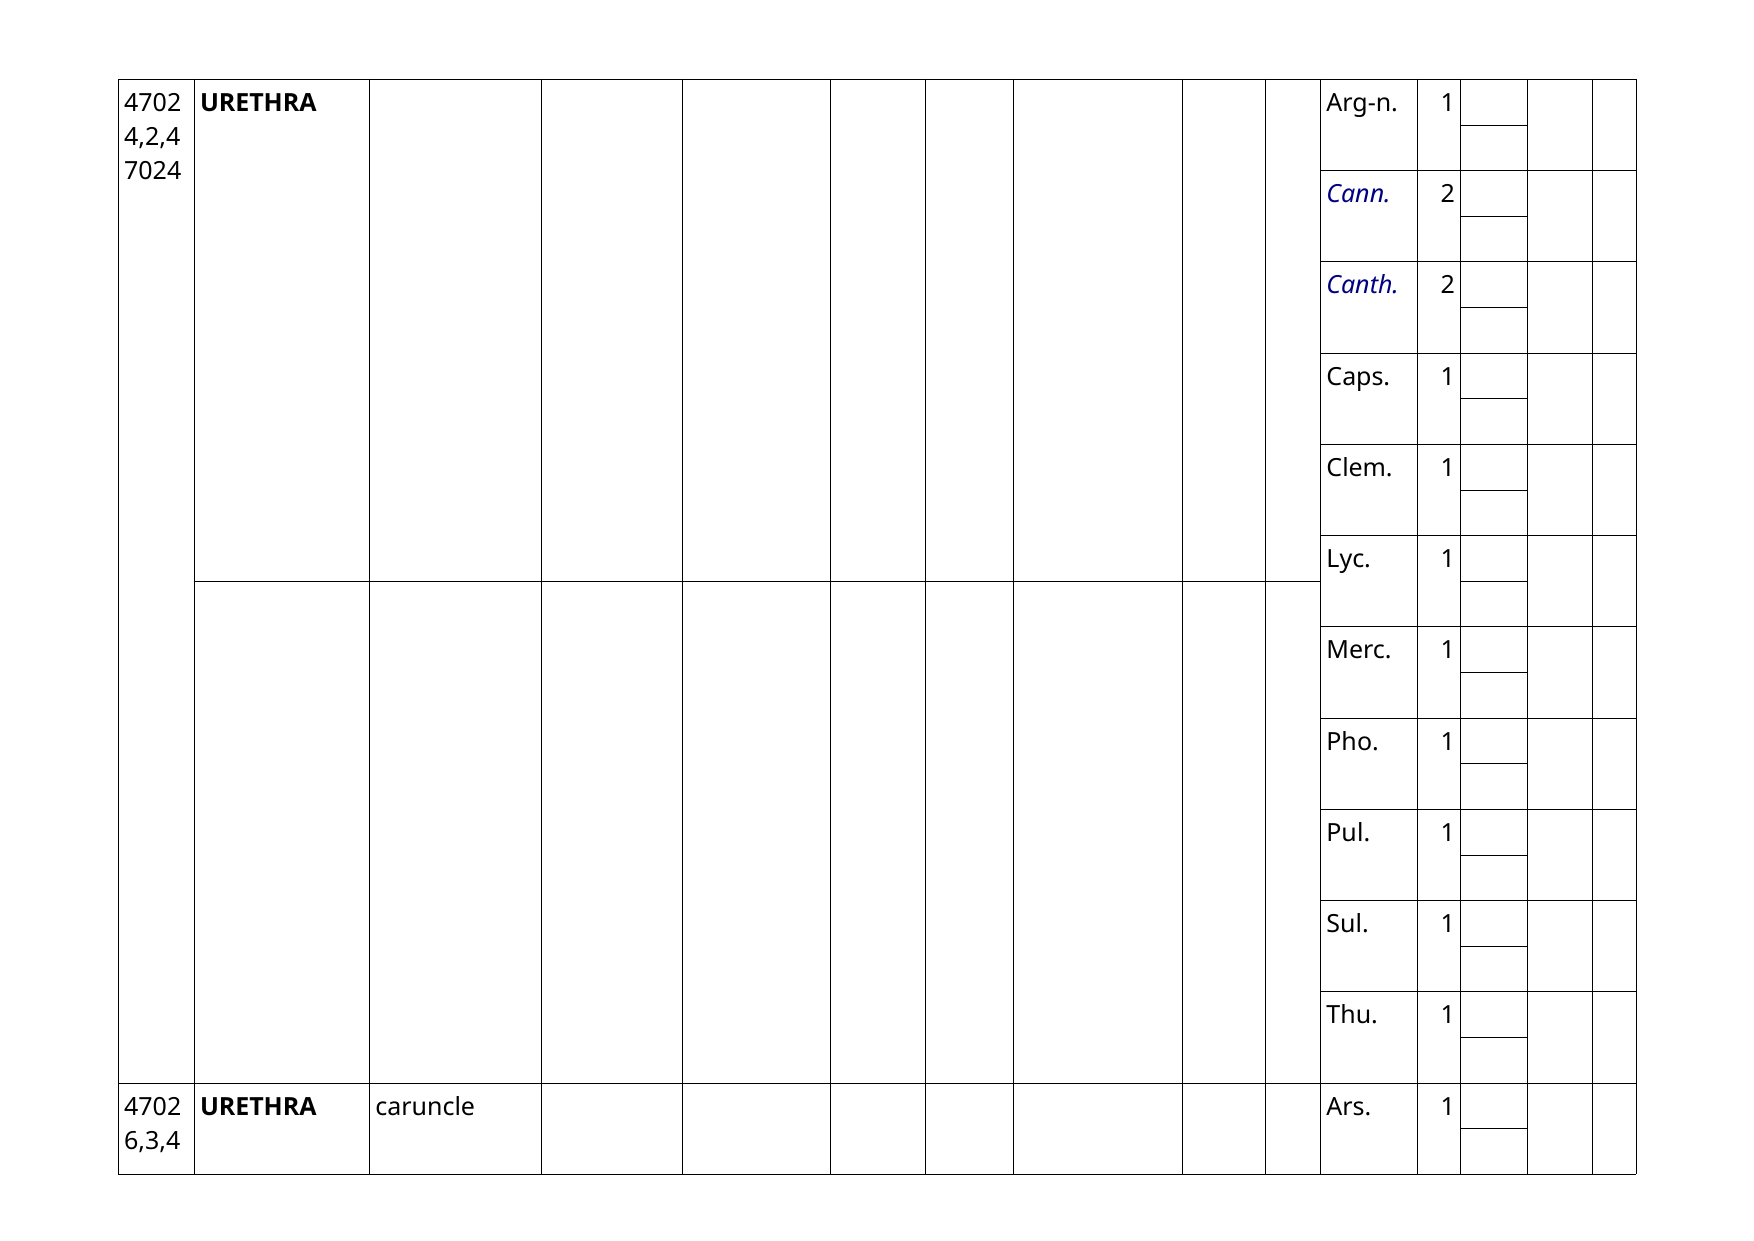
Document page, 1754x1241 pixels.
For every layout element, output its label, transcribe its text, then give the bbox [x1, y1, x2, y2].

table_cell [1266, 80, 1320, 581]
table_cell Arg-n. [1321, 80, 1417, 170]
table_cell [1593, 171, 1636, 261]
table_cell [1593, 445, 1636, 535]
table_cell [683, 80, 830, 581]
table_cell 2 [1418, 262, 1460, 353]
table_cell [1461, 217, 1527, 261]
table_cell [1593, 354, 1636, 444]
table_cell 1 [1418, 992, 1460, 1083]
table_cell [1593, 1084, 1636, 1174]
table_cell [1461, 1084, 1527, 1128]
table_cell [1014, 80, 1182, 581]
table_cell [542, 582, 682, 1083]
table_cell [1461, 491, 1527, 535]
table_cell caruncle [370, 1084, 541, 1174]
table_cell Clem. [1321, 445, 1417, 535]
table_cell Pho. [1321, 719, 1417, 809]
table_cell [926, 80, 1013, 581]
table_cell [542, 80, 682, 581]
table_cell [1461, 80, 1527, 124]
table_cell Caps. [1321, 354, 1417, 444]
table_cell [1461, 627, 1527, 672]
table_cell [1528, 80, 1592, 170]
table_cell [370, 582, 541, 1083]
table_cell [1461, 354, 1527, 398]
table_cell [831, 1084, 925, 1174]
table_cell 1 [1418, 354, 1460, 444]
table_cell [1461, 856, 1527, 900]
table_cell [370, 80, 541, 581]
table_cell [683, 582, 830, 1083]
table_cell [1461, 947, 1527, 991]
table_cell [1014, 582, 1182, 1083]
table_cell [1528, 719, 1592, 809]
table_cell [1461, 719, 1527, 763]
table_cell [1528, 445, 1592, 535]
table_cell [1528, 627, 1592, 718]
table_cell [1593, 536, 1636, 626]
table_cell [1593, 992, 1636, 1083]
table_cell [1528, 536, 1592, 626]
table_cell Canth. [1321, 262, 1417, 353]
table_cell [1183, 582, 1265, 1083]
table_cell [1461, 262, 1527, 307]
table_cell [1528, 262, 1592, 353]
table_cell [1461, 810, 1527, 854]
table_cell [1593, 627, 1636, 718]
table_cell [1461, 764, 1527, 809]
table_cell 1 [1418, 901, 1460, 991]
table_cell [1461, 1038, 1527, 1083]
table_cell urethra [195, 80, 369, 581]
table_cell 1 [1418, 536, 1460, 626]
table_cell Thu. [1321, 992, 1417, 1083]
table_cell [1461, 673, 1527, 718]
table_cell 1 [1418, 627, 1460, 718]
table_cell [195, 582, 369, 1083]
table_cell [926, 1084, 1013, 1174]
table_cell Merc. [1321, 627, 1417, 718]
table_cell [1461, 445, 1527, 489]
table_cell [1461, 536, 1527, 581]
table_cell [1593, 262, 1636, 353]
table_cell [1461, 126, 1527, 170]
table_cell Cann. [1321, 171, 1417, 261]
table_cell [1528, 171, 1592, 261]
table_cell [1266, 582, 1320, 1083]
table_cell [1593, 901, 1636, 991]
table_cell [1461, 308, 1527, 353]
table_cell Pul. [1321, 810, 1417, 900]
table_cell [1528, 992, 1592, 1083]
table_cell [1183, 1084, 1265, 1174]
table_cell 2 [1418, 171, 1460, 261]
table_cell 1 [1418, 445, 1460, 535]
table_cell [1461, 171, 1527, 216]
table_cell Lyc. [1321, 536, 1417, 626]
table_cell [831, 582, 925, 1083]
table_cell [1266, 1084, 1320, 1174]
table_cell [1528, 901, 1592, 991]
table_cell [683, 1084, 830, 1174]
table_cell [1461, 992, 1527, 1037]
table_cell [1461, 901, 1527, 946]
table_cell urethra [195, 1084, 369, 1174]
table_cell [831, 80, 925, 581]
table_cell 1 [1418, 80, 1460, 170]
table_cell [1014, 1084, 1182, 1174]
table_cell [1461, 1129, 1527, 1174]
table_cell Sul. [1321, 901, 1417, 991]
table_cell 1 [1418, 810, 1460, 900]
table_cell [1461, 399, 1527, 444]
table_cell [1528, 354, 1592, 444]
table_cell Ars. [1321, 1084, 1417, 1174]
table_cell 1 [1418, 1084, 1460, 1174]
table_cell [1461, 582, 1527, 626]
table_cell [1528, 810, 1592, 900]
table_cell [1593, 80, 1636, 170]
table_cell [1593, 719, 1636, 809]
table_cell 1 [1418, 719, 1460, 809]
table_cell [542, 1084, 682, 1174]
table_cell 47026,3,4 [119, 1084, 194, 1174]
table_cell [1528, 1084, 1592, 1174]
table_cell 47024,2,47024 [119, 80, 194, 1083]
table_cell [1593, 810, 1636, 900]
table_cell [926, 582, 1013, 1083]
table_cell [1183, 80, 1265, 581]
